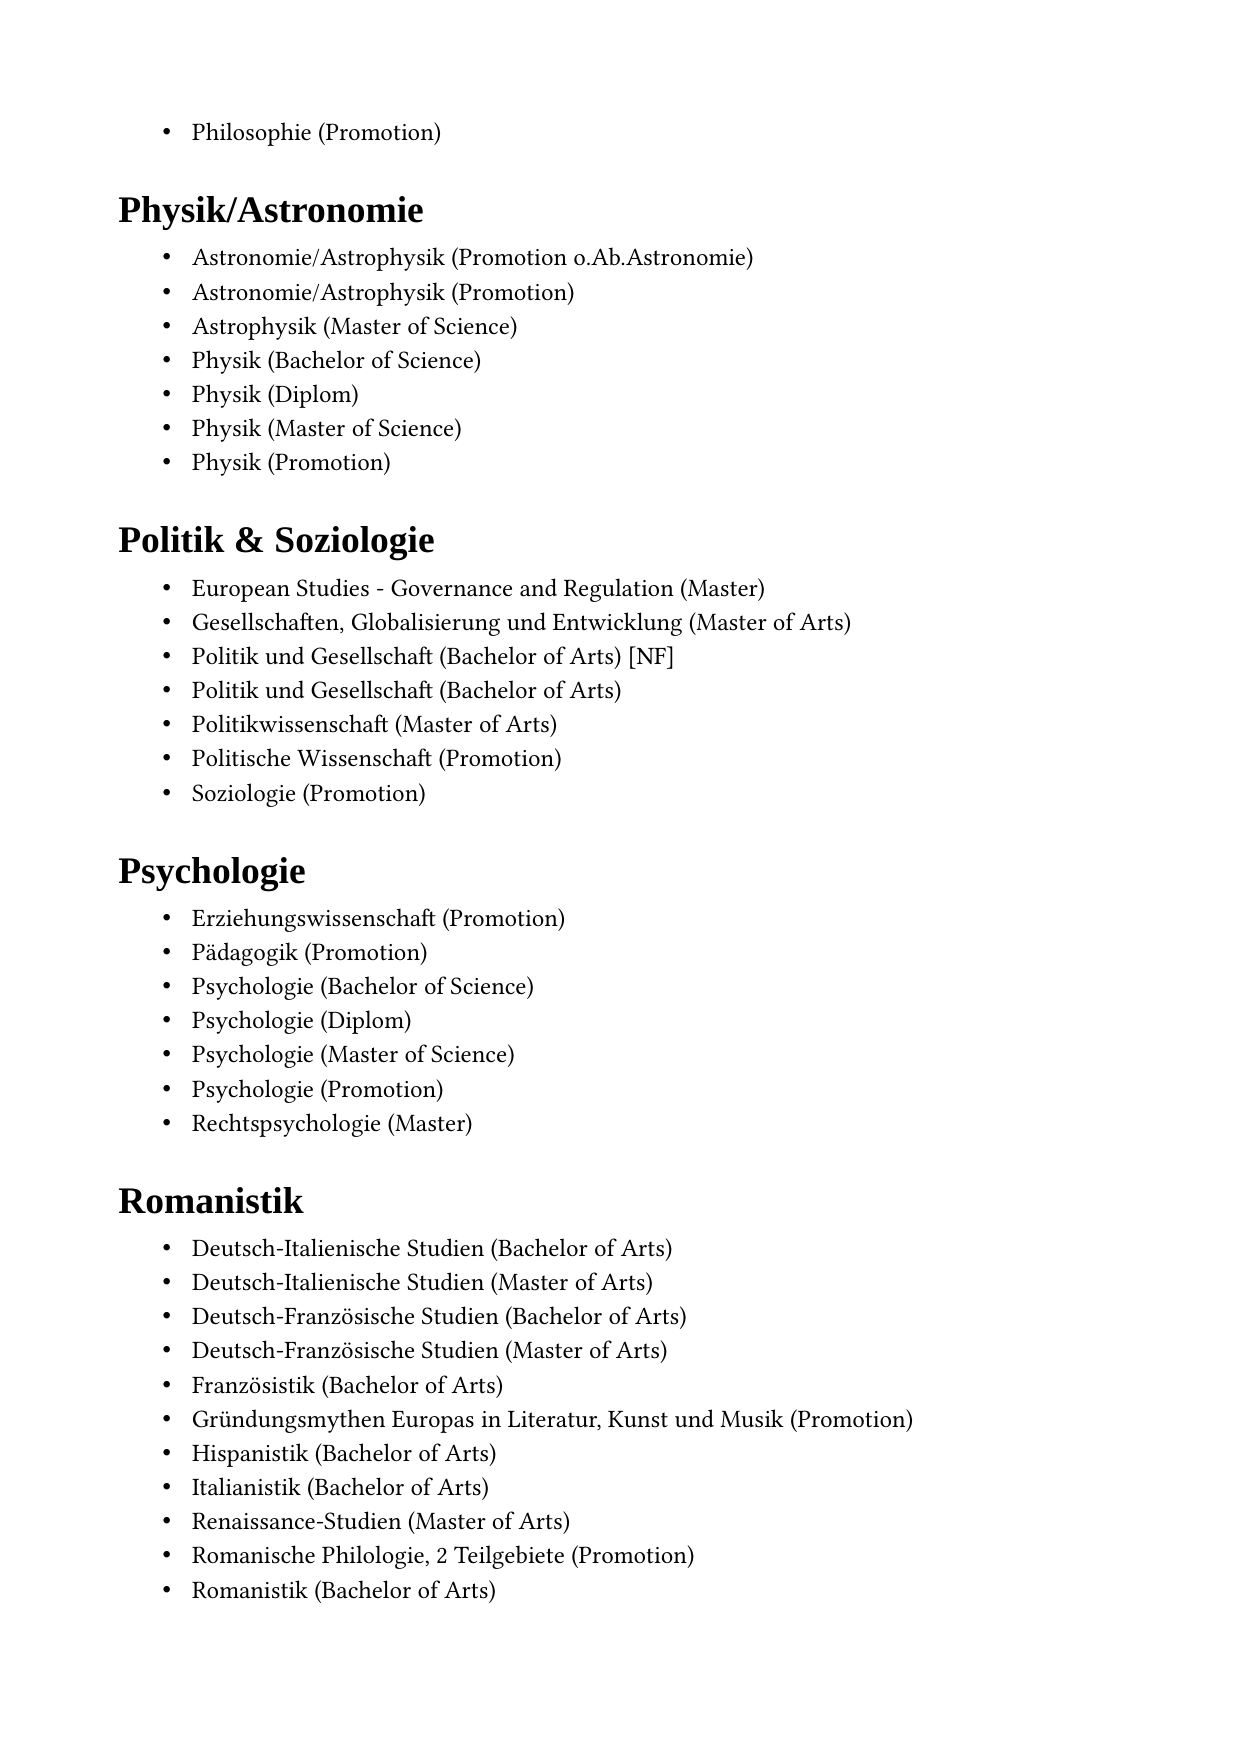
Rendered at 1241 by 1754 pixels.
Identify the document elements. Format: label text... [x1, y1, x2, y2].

list Philosophie (Promotion) [162, 118, 1122, 147]
list Psychologie (Bachelor of Science) [162, 972, 1122, 1001]
subtitle Romanistik [118, 1178, 1122, 1221]
list Gründungsmythen Europas in Literatur, Kunst und Musik (Promotion) [162, 1405, 1122, 1433]
list Physik (Master of Science) [162, 414, 1122, 443]
list European Studies - Governance and Regulation (Master) [162, 573, 1122, 602]
list Deutsch-Italienische Studien (Bachelor of Arts) [162, 1234, 1122, 1262]
list Romanische Philologie, 2 Teilgebiete (Promotion) [162, 1541, 1122, 1570]
list Psychologie (Diplom) [162, 1006, 1122, 1035]
list Astrophysik (Master of Science) [162, 312, 1122, 340]
list Französistik (Bachelor of Arts) [162, 1371, 1122, 1399]
list Soziologie (Promotion) [162, 778, 1122, 807]
list Physik (Bachelor of Science) [162, 346, 1122, 374]
list Politikwissenschaft (Master of Arts) [162, 710, 1122, 739]
list Politik und Gesellschaft (Bachelor of Arts) [NF] [162, 642, 1122, 670]
subtitle Physik/Astronomie [118, 188, 1122, 231]
list Erziehungswissenschaft (Promotion) [162, 904, 1122, 932]
list Rechtspsychologie (Master) [162, 1109, 1122, 1137]
list Deutsch-Französische Studien (Master of Arts) [162, 1336, 1122, 1365]
list Gesellschaften, Globalisierung und Entwicklung (Master of Arts) [162, 608, 1122, 636]
list Politische Wissenschaft (Promotion) [162, 744, 1122, 773]
list Romanistik (Bachelor of Arts) [162, 1576, 1122, 1604]
list Deutsch-Italienische Studien (Master of Arts) [162, 1268, 1122, 1297]
list Italianistik (Bachelor of Arts) [162, 1473, 1122, 1502]
list Hispanistik (Bachelor of Arts) [162, 1439, 1122, 1467]
list Renaissance-Studien (Master of Arts) [162, 1507, 1122, 1536]
list Psychologie (Master of Science) [162, 1040, 1122, 1069]
list Physik (Diplom) [162, 380, 1122, 408]
list Psychologie (Promotion) [162, 1074, 1122, 1103]
subtitle Politik & Soziologie [118, 518, 1122, 561]
list Politik und Gesellschaft (Bachelor of Arts) [162, 676, 1122, 704]
list Astronomie/Astrophysik (Promotion) [162, 277, 1122, 306]
list Astronomie/Astrophysik (Promotion o.Ab.Astronomie) [162, 243, 1122, 272]
list Physik (Promotion) [162, 448, 1122, 477]
list Deutsch-Französische Studien (Bachelor of Arts) [162, 1302, 1122, 1331]
subtitle Psychologie [118, 848, 1122, 891]
list Pädagogik (Promotion) [162, 938, 1122, 966]
